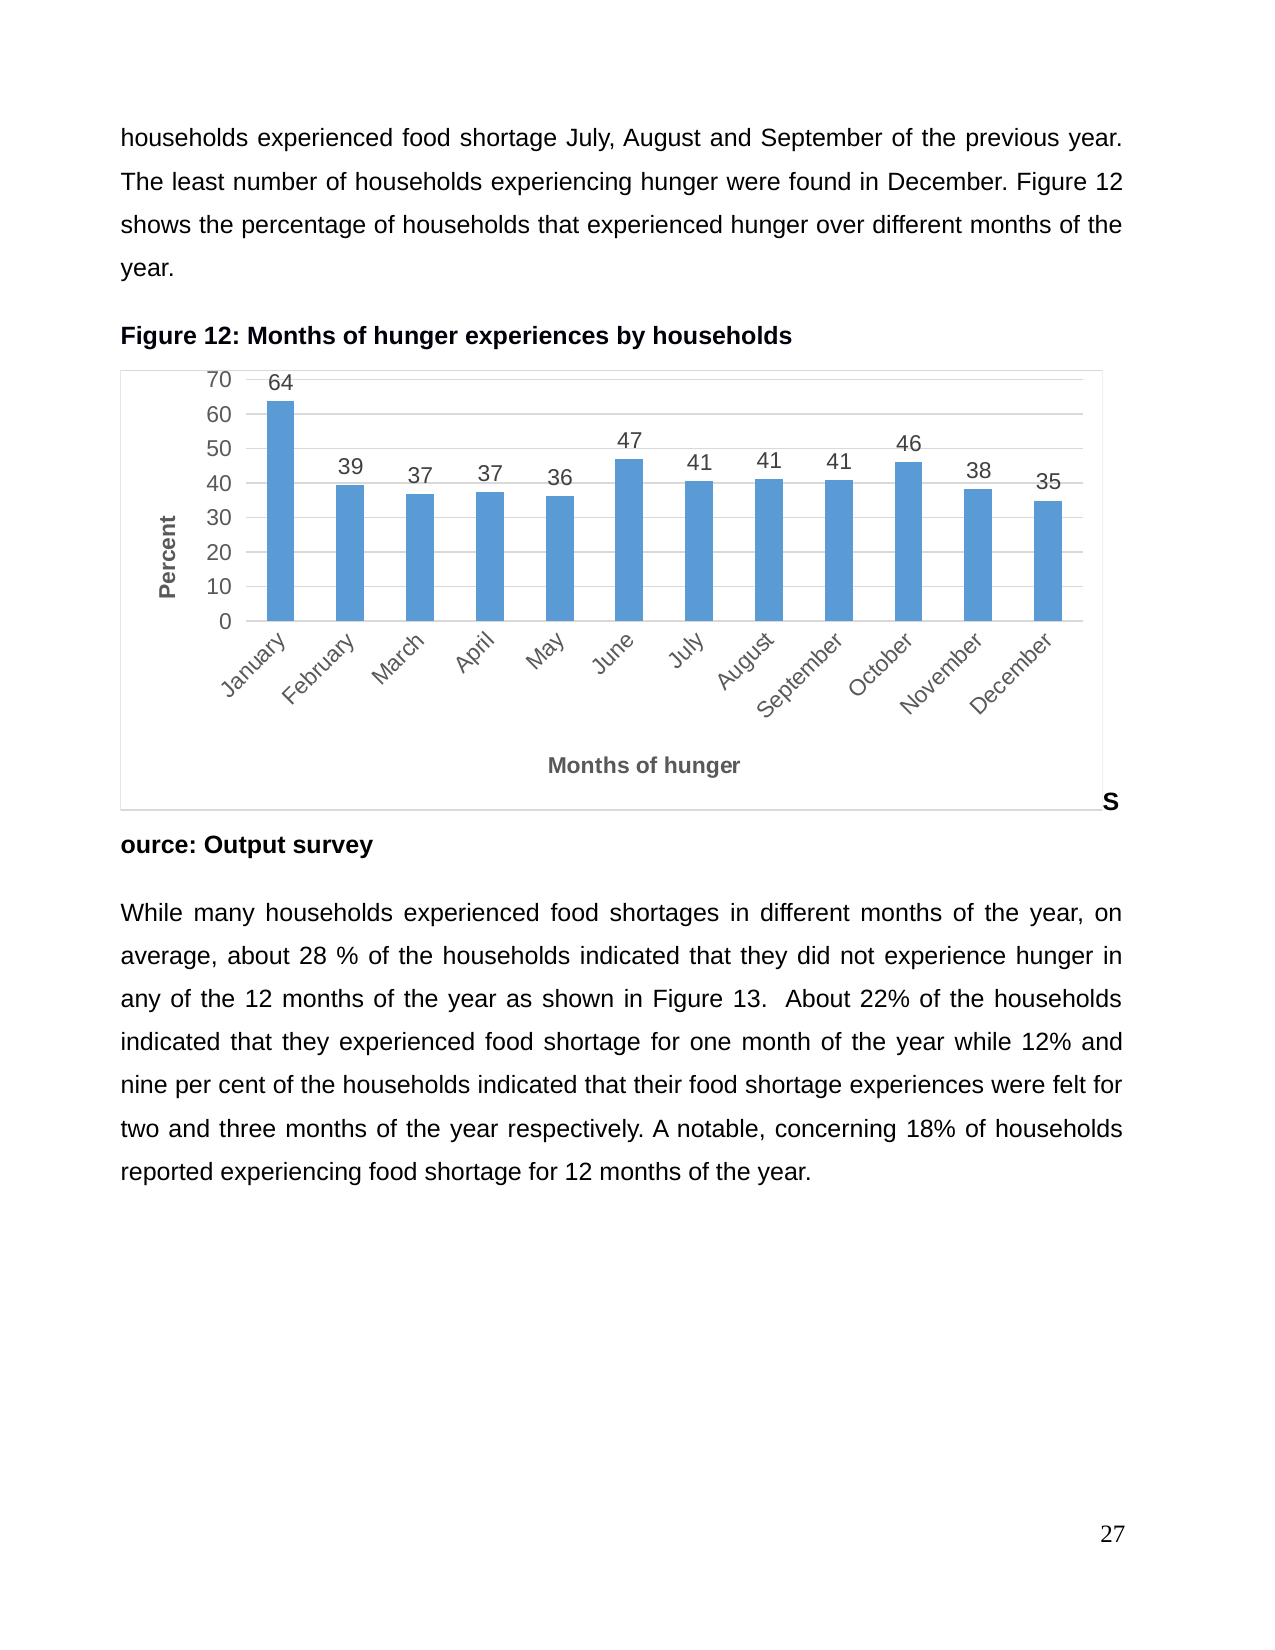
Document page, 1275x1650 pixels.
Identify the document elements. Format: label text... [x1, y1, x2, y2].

text Figure 12: Months of hunger experiences by households [120, 321, 1125, 350]
text Source: Output survey [120, 371, 1125, 858]
text households experienced food shortage July, August and September of the previous year. The least number of households experiencing hunger were found in December. Figure 12 shows the percentage of households that experienced hunger over different months of the year. [120, 123, 1125, 282]
text While many households experienced food shortages in different months of the year, on average, about 28 % of the households indicated that they did not experience hunger in any of the 12 months of the year as shown in Figure 13. About 22% of the households indicated that they experienced food shortage for one month of the year while 12% and nine per cent of the households indicated that their food shortage experiences were felt for two and three months of the year respectively. A notable, concerning 18% of households reported experiencing food shortage for 12 months of the year. [120, 898, 1125, 1185]
